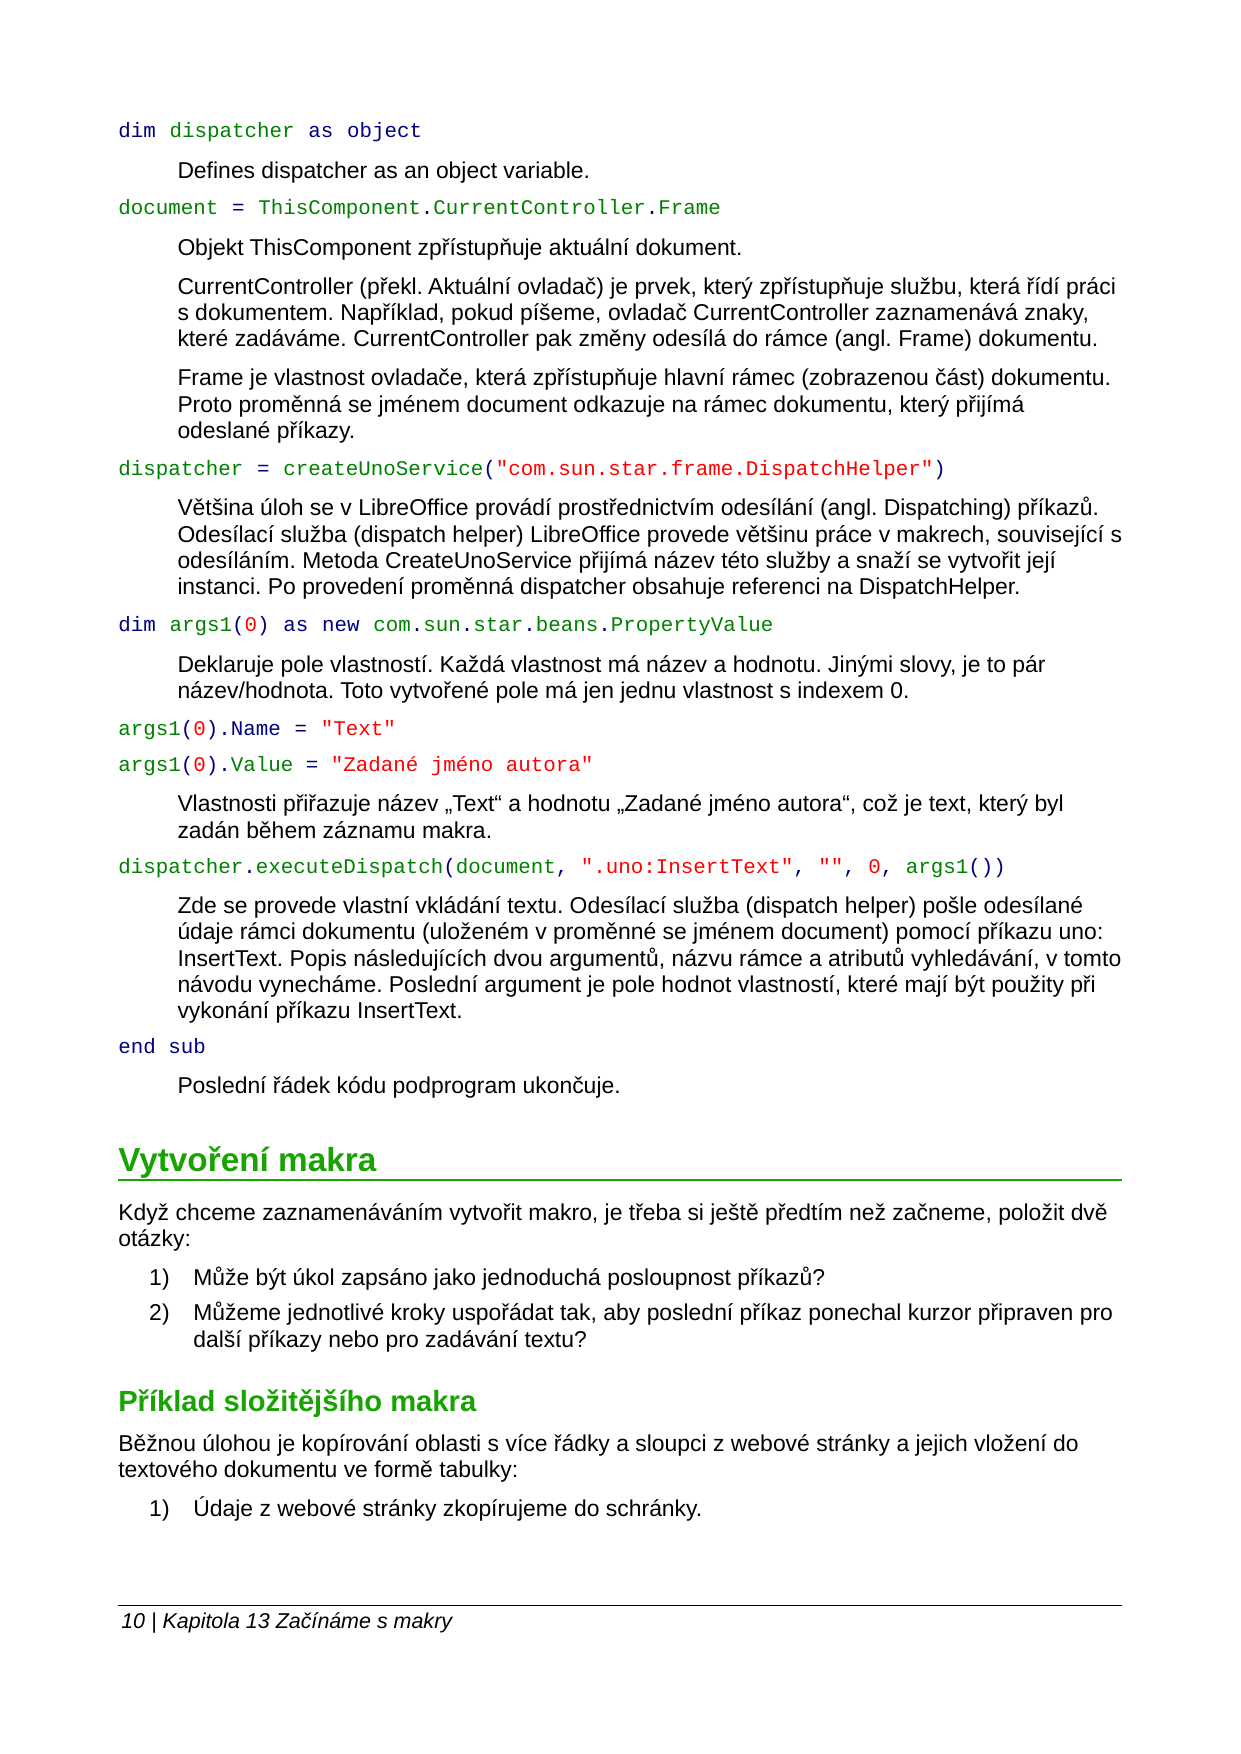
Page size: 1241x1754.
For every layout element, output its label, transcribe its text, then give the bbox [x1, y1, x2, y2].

text Běžnou úlohou je kopírování oblasti s více řádky a sloupci z webové stránky a jejich vložení do textového dokumentu ve formě tabulky: [118, 1430, 1122, 1482]
text Frame je vlastnost ovladače, která zpřístupňuje hlavní rámec (zobrazenou část) dokumentu. Proto proměnná se jménem document odkazuje na rámec dokumentu, který přijímá odeslané příkazy. [177, 364, 1122, 443]
text Objekt ThisComponent zpřístupňuje aktuální dokument. [177, 234, 1122, 260]
subtitle Příklad složitějšího makra [118, 1384, 1122, 1418]
text CurrentController (překl. Aktuální ovladač) je prvek, který zpřístupňuje službu, která řídí práci s dokumentem. Například, pokud píšeme, ovladač CurrentController zaznamenává znaky, které zadáváme. CurrentController pak změny odesílá do rámce (angl. Frame) dokumentu. [177, 273, 1122, 352]
list Údaje z webové stránky zkopírujeme do schránky. [169, 1495, 1122, 1521]
text args1(0).Value = "Zadané jméno autora" [118, 754, 1122, 778]
text Defines dispatcher as an object variable. [177, 157, 1122, 183]
text Poslední řádek kódu podprogram ukončuje. [177, 1072, 1122, 1098]
text dispatcher = createUnoService("com.sun.star.frame.DispatchHelper") [118, 456, 1122, 482]
text dispatcher.executeDispatch(document, ".uno:InsertText", "", 0, args1()) [118, 856, 1122, 879]
text end sub [118, 1036, 1122, 1060]
list Může být úkol zapsáno jako jednoduchá posloupnost příkazů? [169, 1264, 1122, 1290]
text dim args1(0) as new com.sun.star.beans.PropertyValue [118, 612, 1122, 638]
text dim dispatcher as object [118, 118, 1122, 144]
text Většina úloh se v LibreOffice provádí prostřednictvím odesílání (angl. Dispatching) příkazů. Odesílací služba (dispatch helper) LibreOffice provede většinu práce v makrech, související s odesíláním. Metoda CreateUnoService přijímá název této služby a snaží se vytvořit její instanci. Po provedení proměnná dispatcher obsahuje referenci na DispatchHelper. [177, 494, 1122, 600]
subtitle Vytvoření makra [118, 1141, 1122, 1179]
text Když chceme zaznamenáváním vytvořit makro, je třeba si ještě předtím než začneme, položit dvě otázky: [118, 1199, 1122, 1251]
text args1(0).Name = "Text" [118, 716, 1122, 742]
text Vlastnosti přiřazuje název „Text“ a hodnotu „Zadané jméno autora“, což je text, který byl zadán během záznamu makra. [177, 790, 1122, 843]
text document = ThisComponent.CurrentController.Frame [118, 195, 1122, 221]
text Zde se provede vlastní vkládání textu. Odesílací služba (dispatch helper) pošle odesílané údaje rámci dokumentu (uloženém v proměnné se jménem document) pomocí příkazu uno: InsertText. Popis následujících dvou argumentů, názvu rámce a atributů vyhledávání, v tomto návodu vynecháme. Poslední argument je pole hodnot vlastností, které mají být použity při vykonání příkazu InsertText. [177, 892, 1122, 1023]
list Můžeme jednotlivé kroky uspořádat tak, aby poslední příkaz ponechal kurzor připraven pro další příkazy nebo pro zadávání textu? [169, 1299, 1122, 1352]
text Deklaruje pole vlastností. Každá vlastnost má název a hodnotu. Jinými slovy, je to pár název/hodnota. Toto vytvořené pole má jen jednu vlastnost s indexem 0. [177, 651, 1122, 703]
